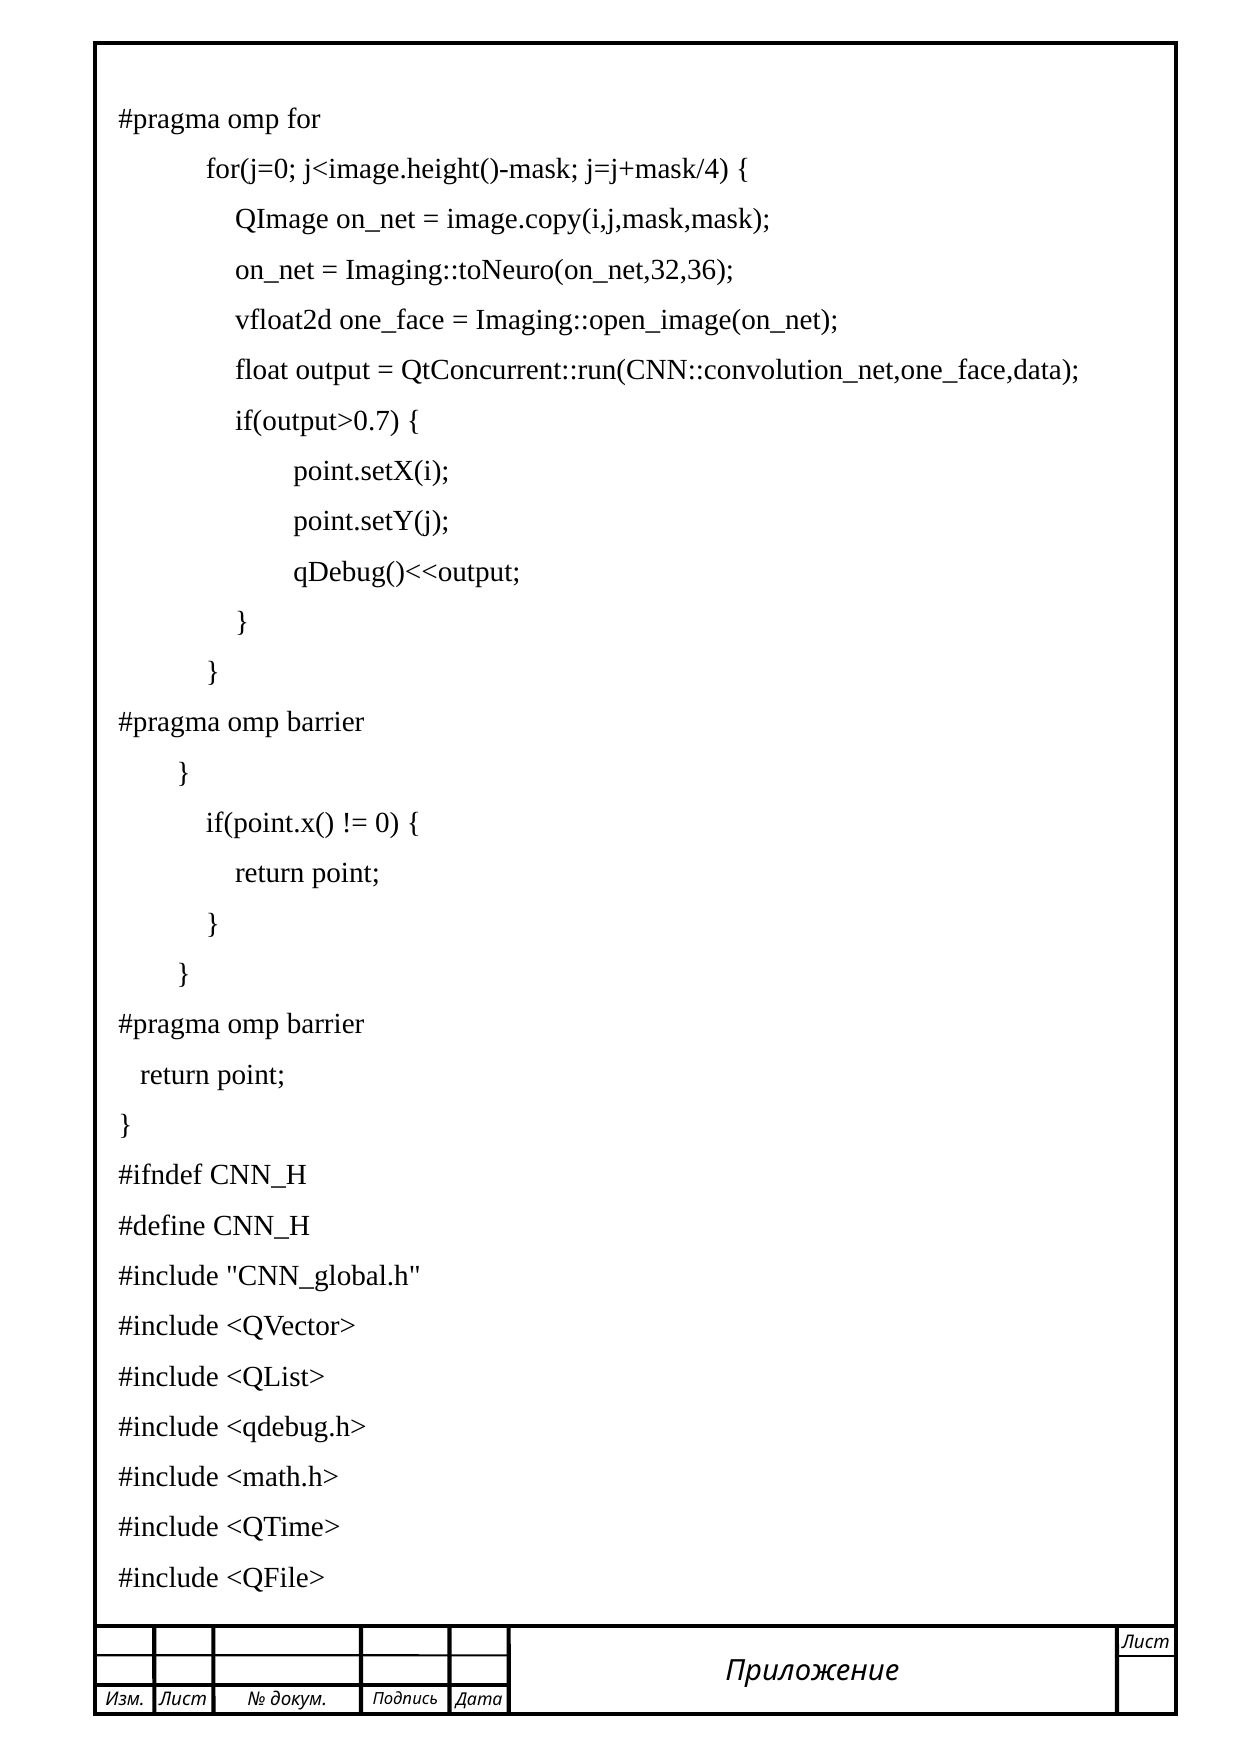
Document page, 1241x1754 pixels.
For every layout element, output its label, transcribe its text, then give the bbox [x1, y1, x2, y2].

text } [118, 654, 1122, 688]
text } [118, 1107, 1122, 1141]
text float output = QtConcurrent::run(CNN::convolution_net,one_face,data); [118, 352, 1122, 386]
text point.setX(i); [118, 453, 1122, 487]
text vfloat2d one_face = Imaging::open_image(on_net); [118, 302, 1122, 336]
text #include <QFile> [118, 1560, 1122, 1593]
text #include <QVector> [118, 1308, 1122, 1342]
text return point; [118, 1057, 1122, 1090]
text if(output>0.7) { [118, 403, 1122, 436]
text return point; [118, 856, 1122, 889]
text } [118, 956, 1122, 990]
text #pragma omp for [118, 101, 1122, 134]
text } [118, 755, 1122, 788]
text } [118, 604, 1122, 637]
text #include <QList> [118, 1359, 1122, 1392]
text #include <QTime> [118, 1509, 1122, 1543]
text #pragma omp barrier [118, 704, 1122, 738]
text #include <qdebug.h> [118, 1409, 1122, 1442]
text #define CNN_H [118, 1208, 1122, 1241]
text on_net = Imaging::toNeuro(on_net,32,36); [118, 252, 1122, 285]
text point.setY(j); [118, 503, 1122, 537]
text qDebug()<<output; [118, 554, 1122, 587]
text #include "CNN_global.h" [118, 1258, 1122, 1292]
text #include <math.h> [118, 1459, 1122, 1493]
text } [118, 906, 1122, 939]
text #ifndef CNN_H [118, 1157, 1122, 1191]
text #pragma omp barrier [118, 1006, 1122, 1040]
text if(point.x() != 0) { [118, 805, 1122, 839]
text QImage on_net = image.copy(i,j,mask,mask); [118, 201, 1122, 235]
text for(j=0; j<image.height()-mask; j=j+mask/4) { [118, 151, 1122, 185]
